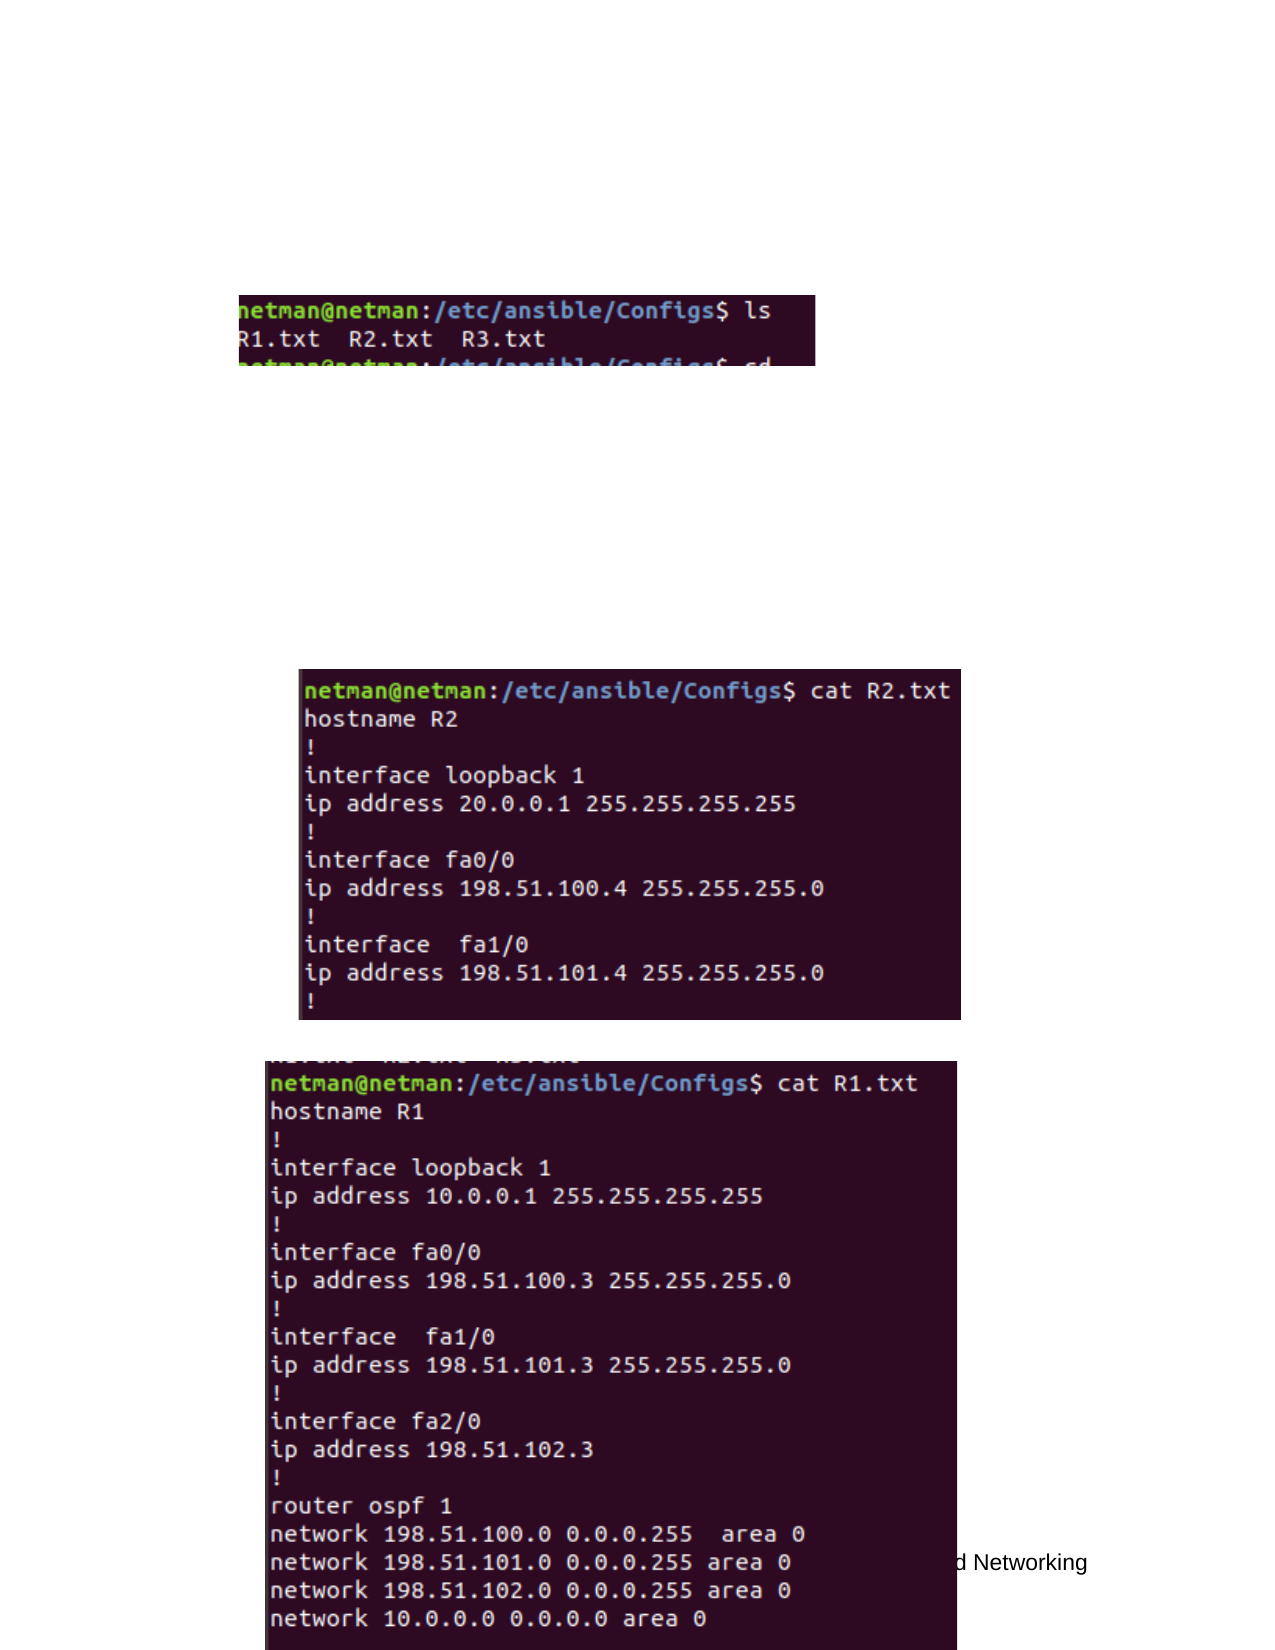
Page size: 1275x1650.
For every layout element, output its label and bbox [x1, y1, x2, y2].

picture [238, 295, 816, 366]
picture [298, 669, 961, 1020]
picture [265, 1061, 958, 1650]
